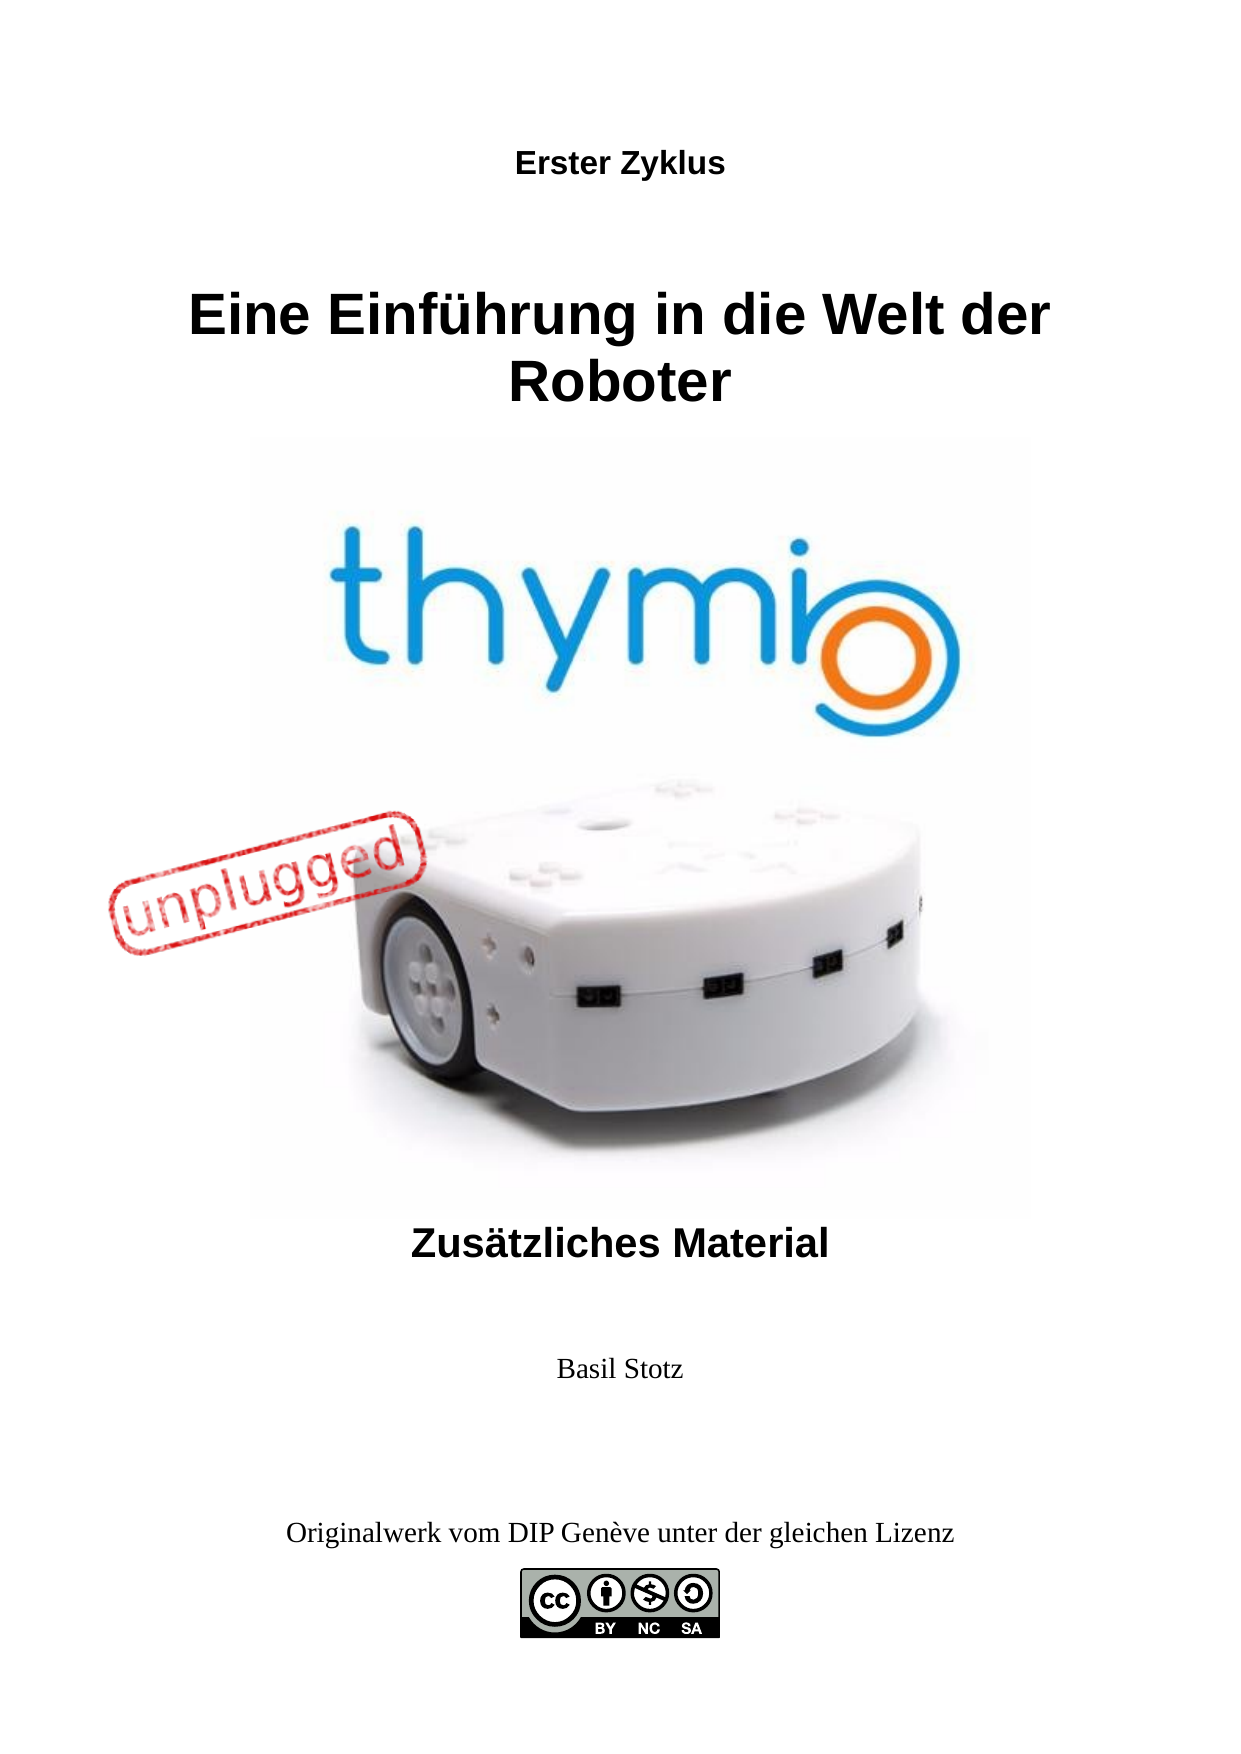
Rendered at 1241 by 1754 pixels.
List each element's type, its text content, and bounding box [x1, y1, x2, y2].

title Zusätzliches Material [118, 500, 1122, 1266]
text Originalwerk vom DIP Genève unter der gleichen Lizenz [118, 1515, 1122, 1549]
title Erster Zyklus [118, 143, 1122, 182]
picture [0, 437, 1032, 1219]
title Eine Einführung in die Welt der Roboter [118, 279, 1122, 414]
text Basil Stotz [118, 1351, 1122, 1384]
